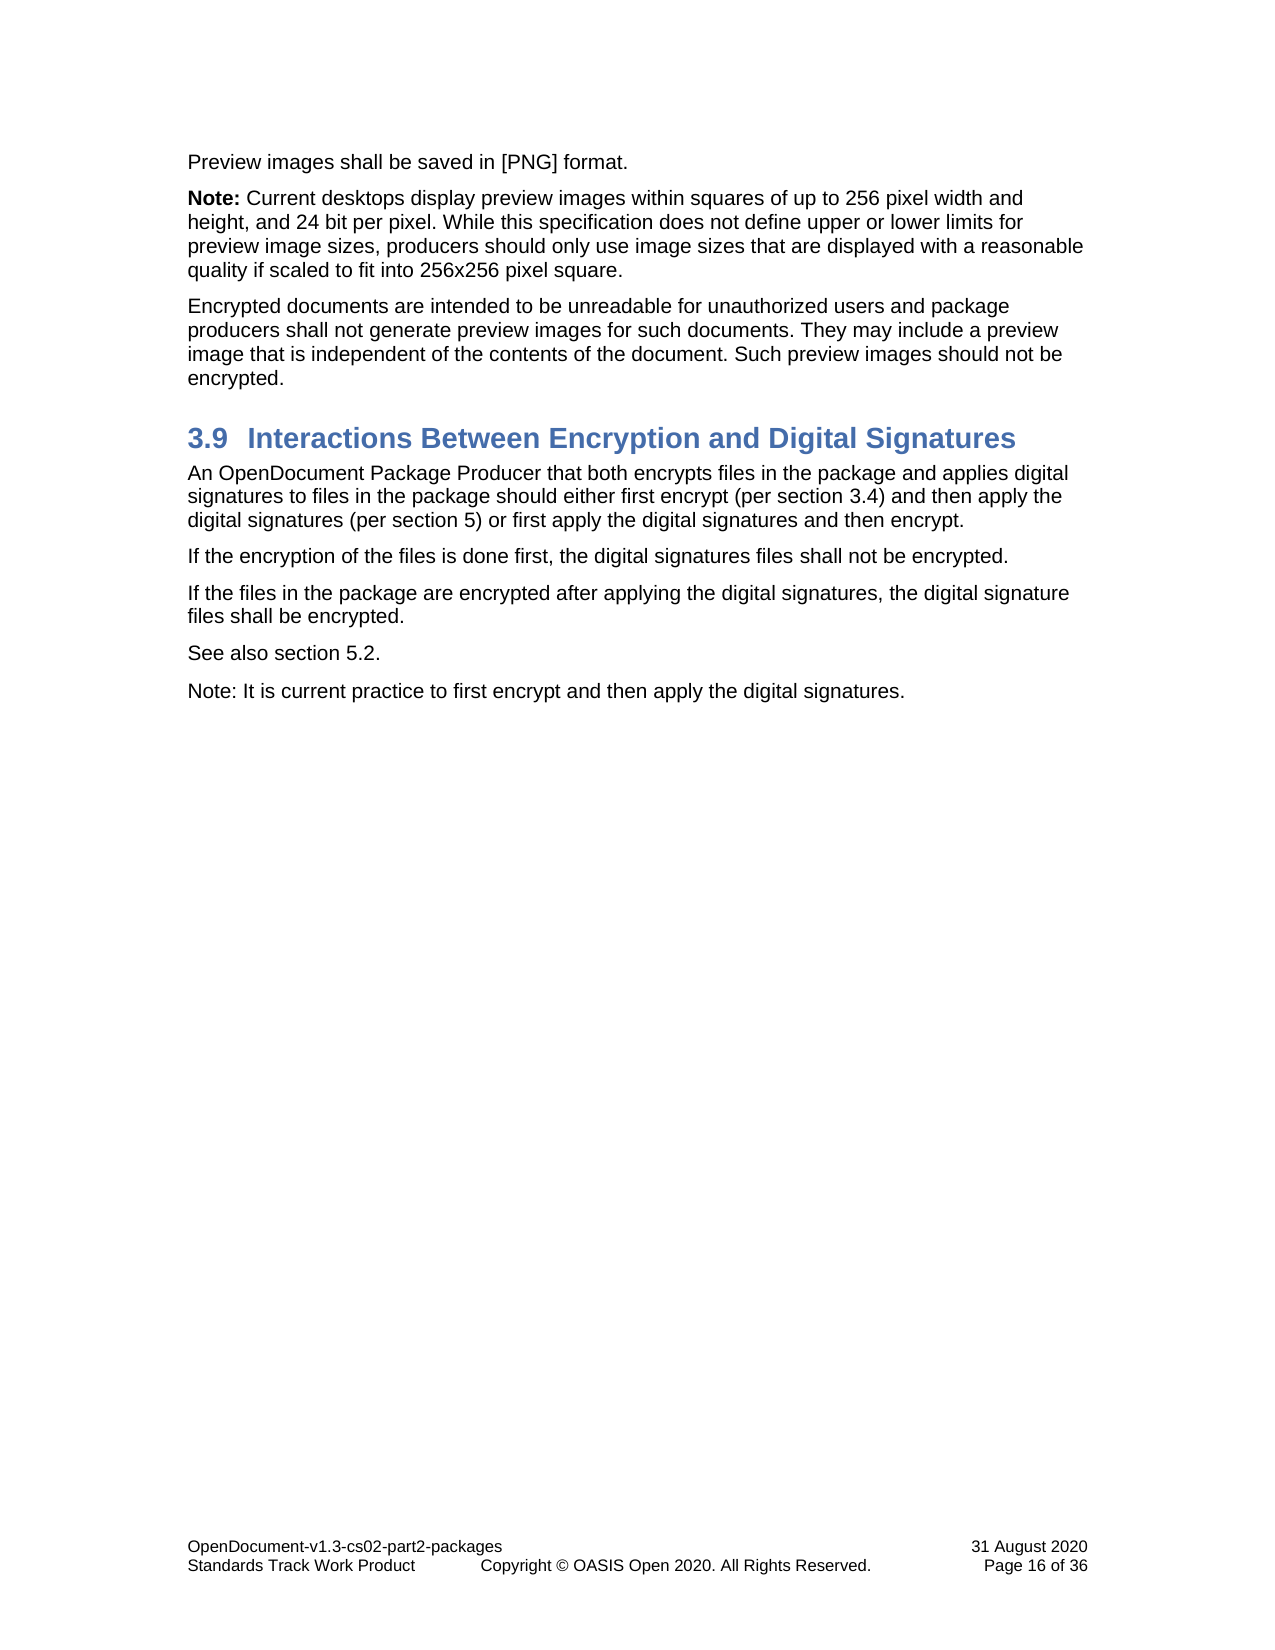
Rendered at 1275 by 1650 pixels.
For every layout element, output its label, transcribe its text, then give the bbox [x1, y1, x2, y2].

subtitle Interactions Between Encryption and Digital Signatures [187, 421, 1088, 454]
text Encrypted documents are intended to be unreadable for unauthorized users and package producers shall not generate preview images for such documents. They may include a preview image that is independent of the contents of the document. Such preview images should not be encrypted. [187, 294, 1088, 390]
subtitle Note: It is current practice to first encrypt and then apply the digital signatures. [187, 679, 1088, 703]
text If the files in the package are encrypted after applying the digital signatures, the digital signature files shall be encrypted. [187, 580, 1088, 628]
text Preview images shall be saved in [PNG] format. [187, 150, 1088, 174]
text An OpenDocument Package Producer that both encrypts files in the package and applies digital signatures to files in the package should either first encrypt (per section 3.4) and then apply the digital signatures (per section 5) or first apply the digital signatures and then encrypt. [187, 460, 1088, 532]
text Note: Current desktops display preview images within squares of up to 256 pixel width and height, and 24 bit per pixel. While this specification does not define upper or lower limits for preview image sizes, producers should only use image sizes that are displayed with a reasonable quality if scaled to fit into 256x256 pixel square. [187, 186, 1088, 282]
text If the encryption of the files is done first, the digital signatures files shall not be encrypted. [187, 544, 1088, 568]
text See also section 5.2. [187, 640, 1088, 664]
